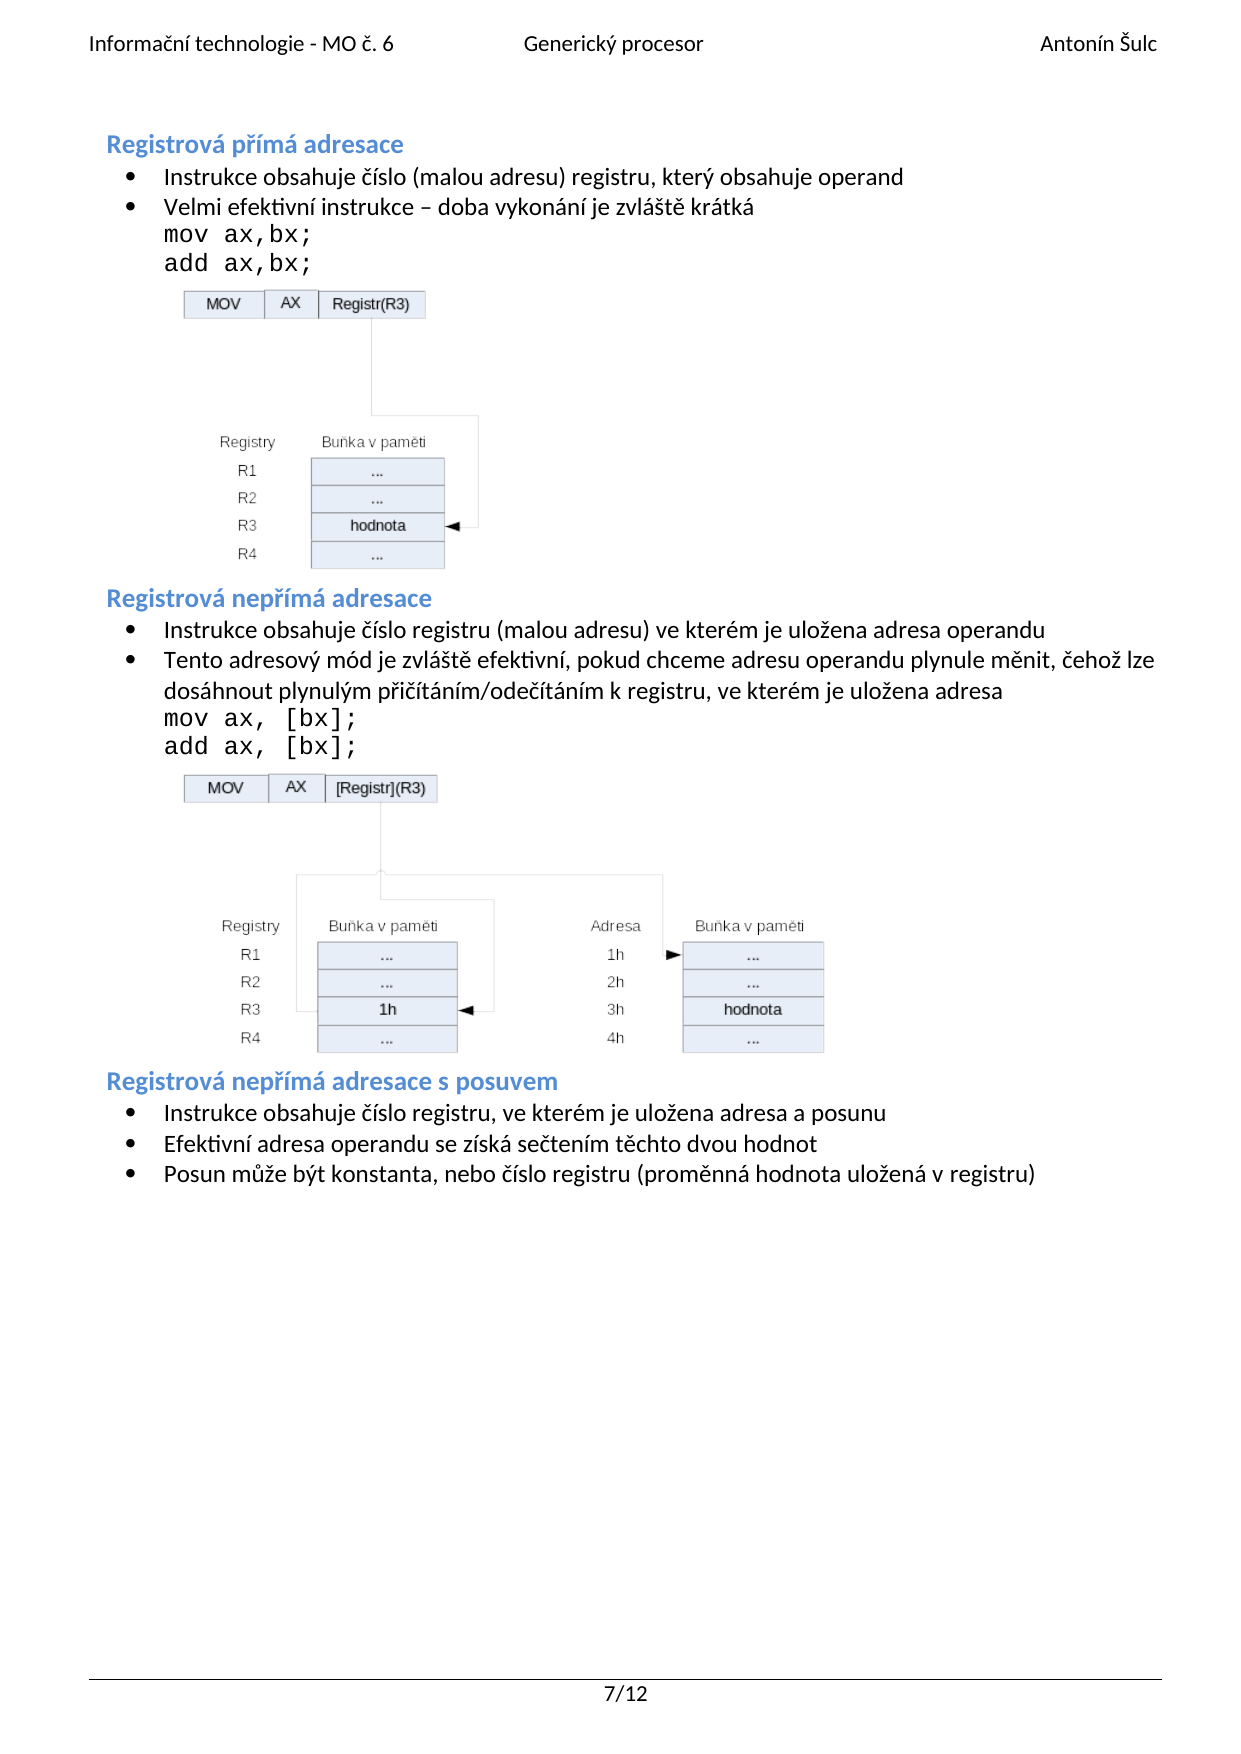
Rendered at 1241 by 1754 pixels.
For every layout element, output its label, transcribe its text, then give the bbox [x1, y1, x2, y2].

list Tento adresový mód je zvláště efektivní, pokud chceme adresu operandu plynule měnit, čehož lze dosáhnout plynulým přičítáním/odečítáním k registru, ve kterém je uložena adresa [126, 644, 1162, 705]
text Registrová nepřímá adresace s posuvem [106, 1064, 1162, 1097]
text Registrová přímá adresace [106, 128, 1162, 161]
list Instrukce obsahuje číslo (malou adresu) registru, který obsahuje operand [126, 161, 1162, 191]
list Efektivní adresa operandu se získá sečtením těchto dvou hodnot [126, 1128, 1162, 1158]
text add ax,bx; [164, 250, 1162, 278]
list Posun může být konstanta, nebo číslo registru (proměnná hodnota uložená v registru) [126, 1158, 1162, 1189]
text mov ax,bx; [164, 222, 1162, 250]
list Velmi efektivní instrukce – doba vykonání je zvláště krátká [126, 191, 1162, 222]
text add ax, [bx]; [164, 734, 1162, 762]
list Instrukce obsahuje číslo registru, ve kterém je uložena adresa a posunu [126, 1097, 1162, 1128]
text mov ax, [bx]; [164, 705, 1162, 734]
text Registrová nepřímá adresace [106, 581, 1162, 614]
list Instrukce obsahuje číslo registru (malou adresu) ve kterém je uložena adresa operandu [126, 614, 1162, 644]
